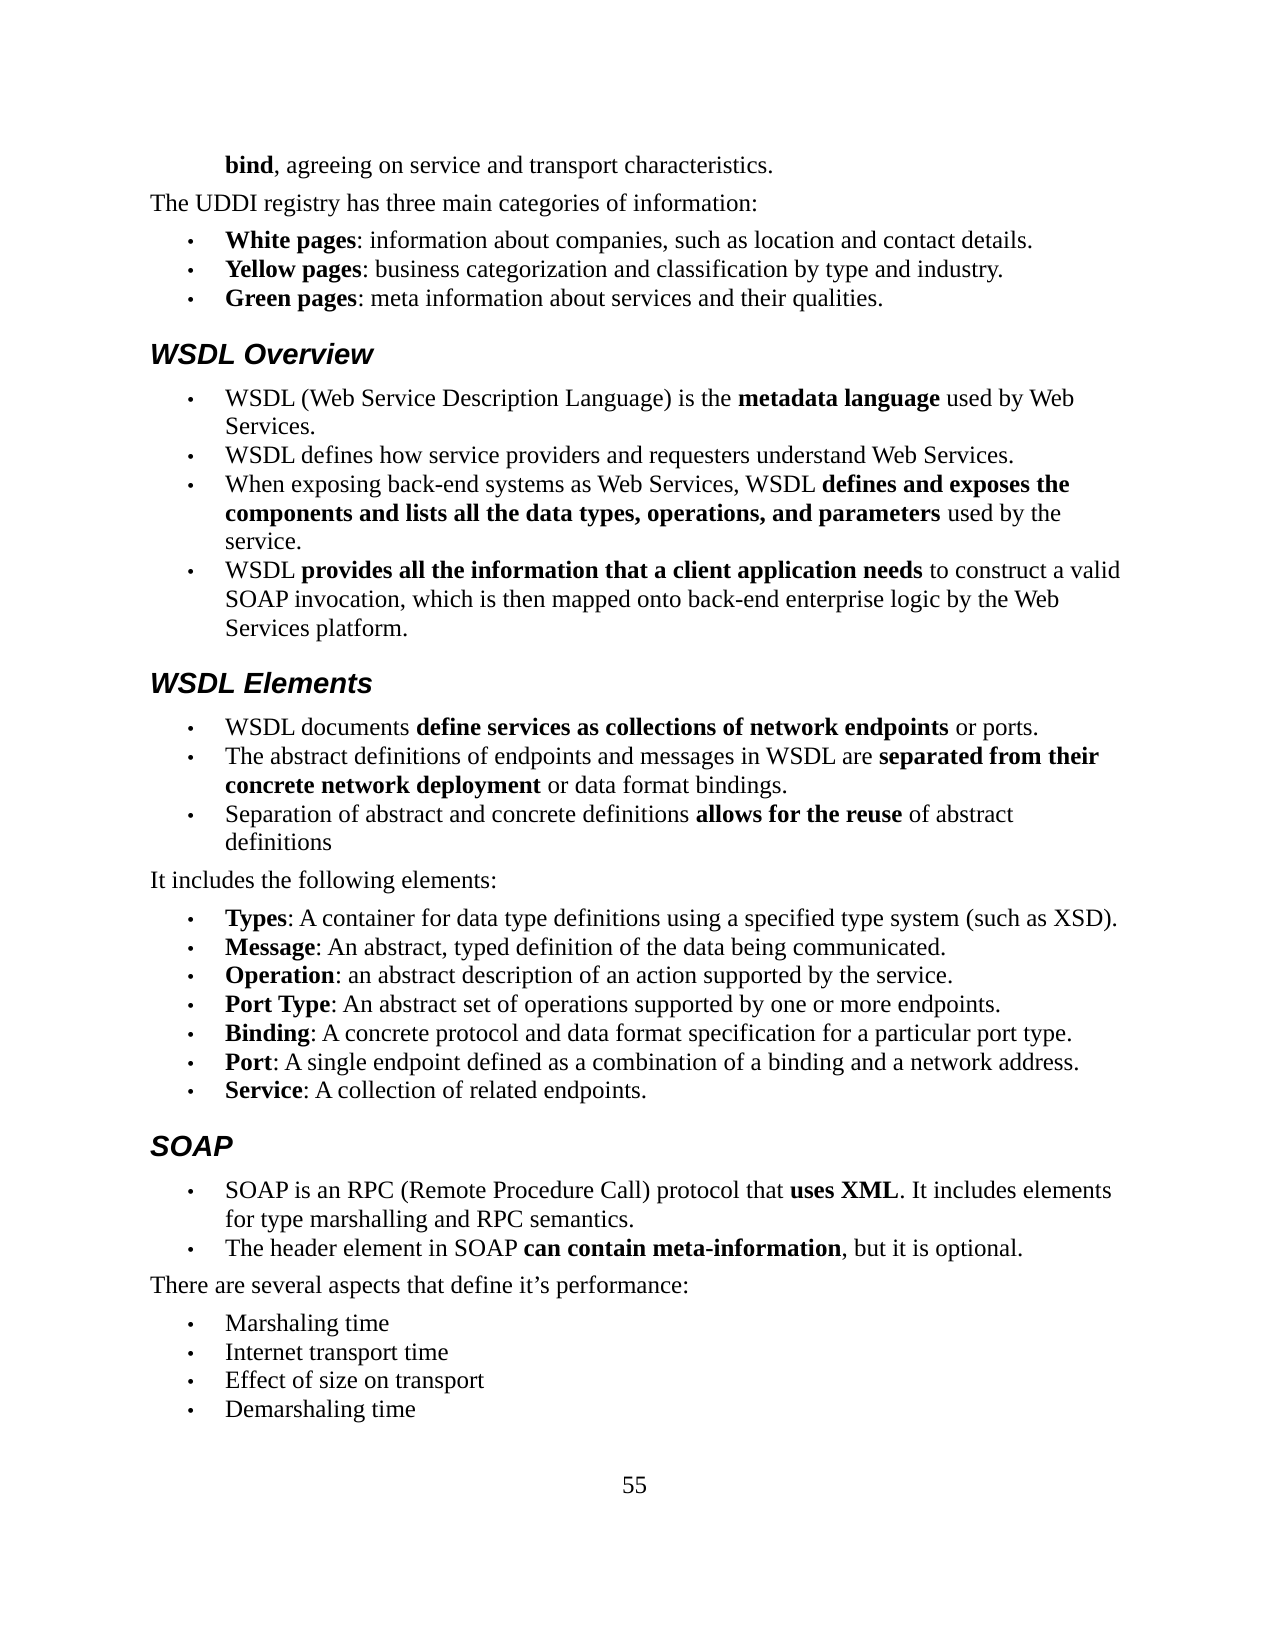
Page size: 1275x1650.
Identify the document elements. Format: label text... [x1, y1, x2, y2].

list The header element in SOAP can contain meta-information, but it is optional. [187, 1233, 1125, 1261]
list Binding: A concrete protocol and data format specification for a particular port type. [187, 1018, 1125, 1047]
list Port Type: An abstract set of operations supported by one or more endpoints. [187, 989, 1125, 1018]
list Marshaling time [187, 1308, 1125, 1337]
list Demarshaling time [187, 1394, 1125, 1423]
subtitle WSDL Elements [150, 666, 1125, 700]
list Message: An abstract, typed definition of the data being communicated. [187, 932, 1125, 960]
subtitle WSDL Overview [150, 337, 1125, 370]
list The abstract definitions of endpoints and messages in WSDL are separated from their concrete network deployment or data format bindings. [187, 741, 1125, 799]
list Service: A collection of related endpoints. [187, 1075, 1125, 1104]
list Operation: an abstract description of an action supported by the service. [187, 960, 1125, 989]
list Types: A container for data type definitions using a specified type system (such as XSD). [187, 903, 1125, 932]
text The UDDI registry has three main categories of information: [150, 188, 1125, 216]
list When exposing back-end systems as Web Services, WSDL defines and exposes the components and lists all the data types, operations, and parameters used by the service. [187, 469, 1125, 555]
list Port: A single endpoint defined as a combination of a binding and a network address. [187, 1047, 1125, 1075]
list WSDL (Web Service Description Language) is the metadata language used by Web Services. [187, 383, 1125, 440]
text It includes the following elements: [150, 865, 1125, 894]
subtitle SOAP [150, 1129, 1125, 1163]
list Yellow pages: business categorization and classification by type and industry. [187, 254, 1125, 283]
list Green pages: meta information about services and their qualities. [187, 283, 1125, 312]
list WSDL provides all the information that a client application needs to construct a valid SOAP invocation, which is then mapped onto back-end enterprise logic by the Web Services platform. [187, 555, 1125, 641]
text There are several aspects that define it’s performance: [150, 1270, 1125, 1299]
list Effect of size on transport [187, 1366, 1125, 1394]
list White pages: information about companies, such as location and contact details. [187, 225, 1125, 254]
list Internet transport time [187, 1337, 1125, 1366]
list WSDL documents define services as collections of network endpoints or ports. [187, 712, 1125, 741]
list Separation of abstract and concrete definitions allows for the reuse of abstract definitions [187, 799, 1125, 856]
list WSDL defines how service providers and requesters understand Web Services. [187, 440, 1125, 469]
list bind, agreeing on service and transport characteristics. [187, 150, 1125, 179]
list SOAP is an RPC (Remote Procedure Call) protocol that uses XML. It includes elements for type marshalling and RPC semantics. [187, 1175, 1125, 1233]
